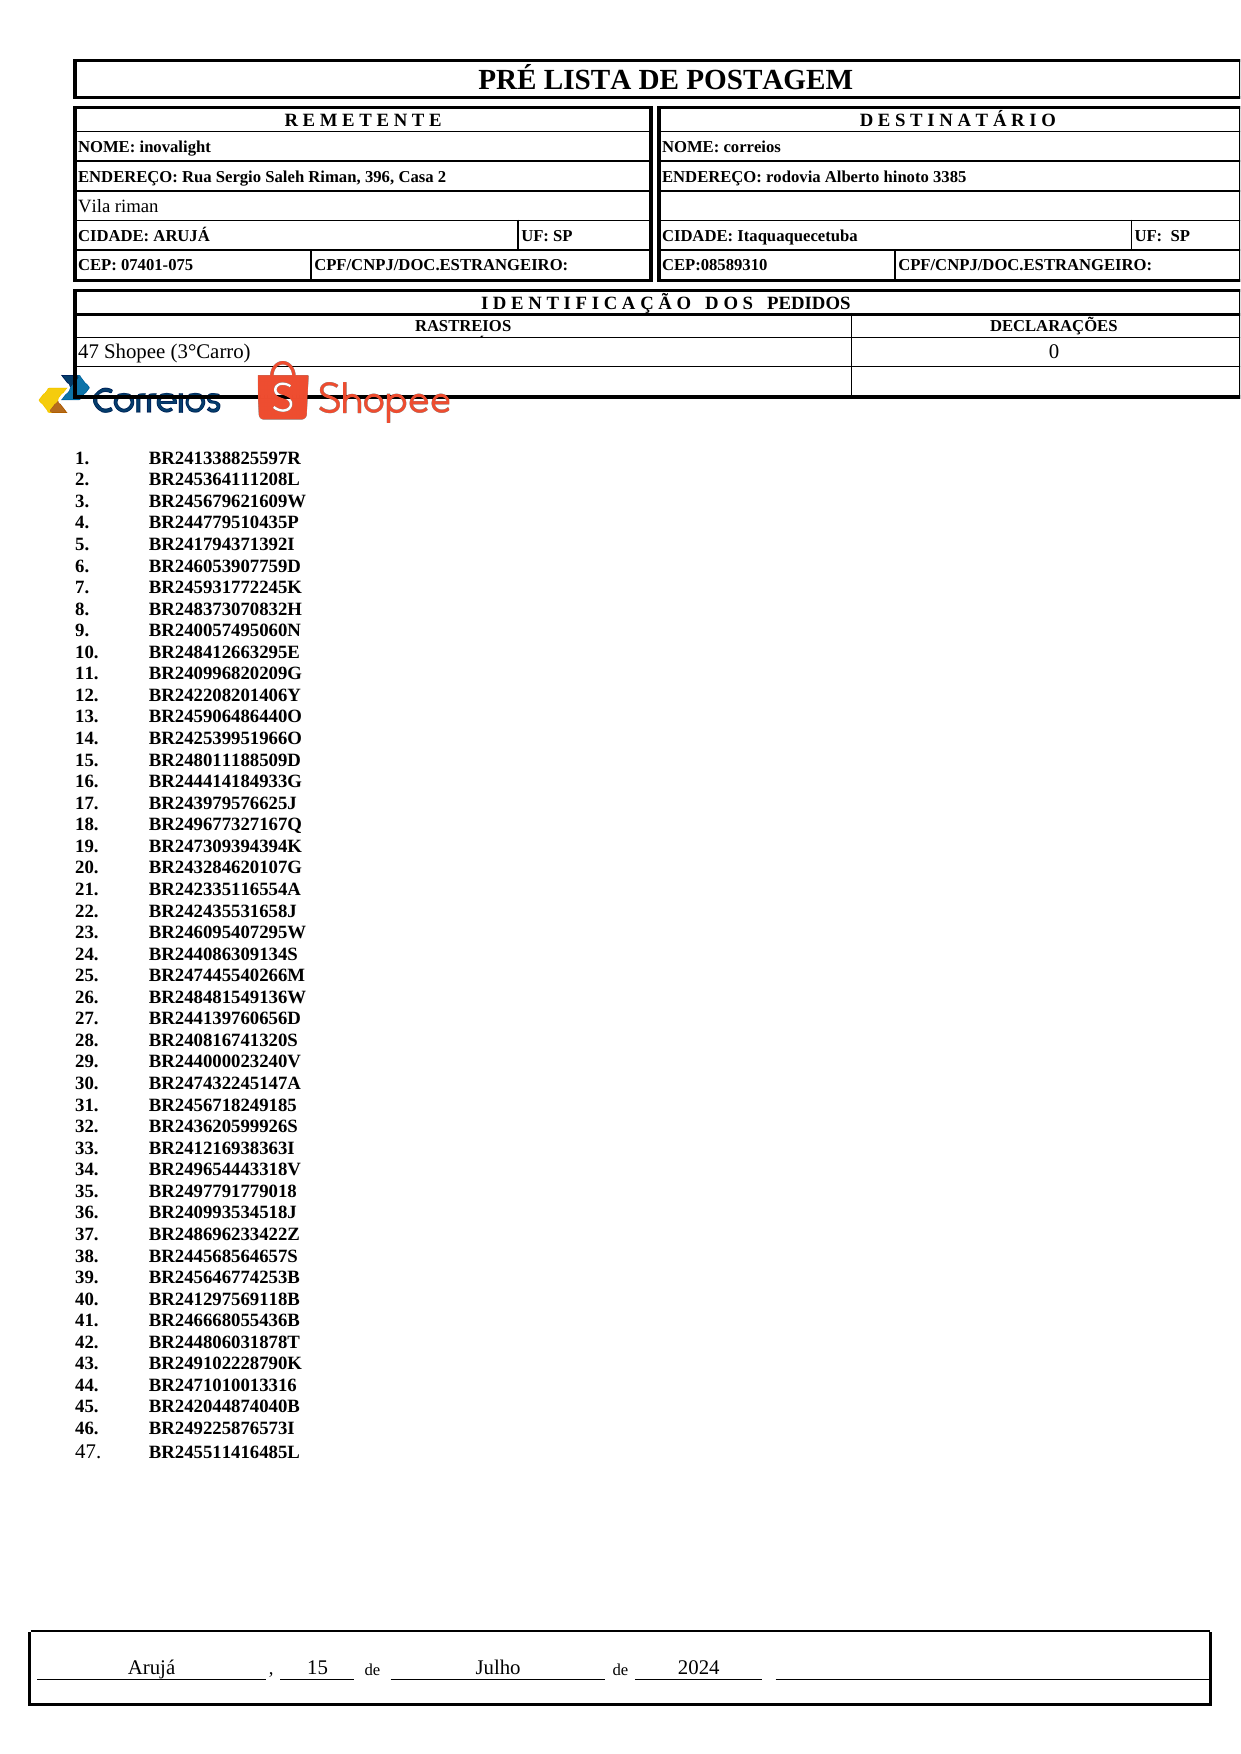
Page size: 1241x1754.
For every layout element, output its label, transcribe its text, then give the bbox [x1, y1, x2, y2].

list BR248481549136W [75, 986, 329, 1007]
list BR241338825597R [75, 447, 329, 468]
list BR243620599926S [75, 1115, 329, 1137]
list BR244568564657S [75, 1244, 329, 1266]
list BR242539951966O [75, 727, 329, 748]
list BR248412663295E [75, 641, 329, 662]
list BR240996820209G [75, 662, 329, 684]
list BR245364111208L [75, 468, 329, 490]
list BR244779510435P [75, 511, 329, 533]
list BR245906486440O [75, 705, 329, 727]
list BR246095407295W [75, 921, 329, 943]
list BR241297569118B [75, 1288, 329, 1309]
list BR249677327167Q [75, 813, 329, 835]
list BR240993534518J [75, 1201, 329, 1223]
list BR247445540266M [75, 964, 329, 986]
list BR249225876573I [75, 1417, 329, 1438]
list BR2497791779018 [75, 1180, 329, 1201]
list BR242435531658J [75, 899, 329, 921]
list BR244414184933G [75, 770, 329, 792]
list BR248011188509D [75, 748, 329, 770]
list BR247309394394K [75, 835, 329, 856]
list BR248373070832H [75, 598, 329, 619]
list BR245646774253B [75, 1266, 329, 1288]
list BR243979576625J [75, 792, 329, 813]
list BR246053907759D [75, 554, 329, 576]
list BR242044874040B [75, 1395, 329, 1417]
list BR246668055436B [75, 1309, 329, 1331]
list BR249654443318V [75, 1158, 329, 1180]
list BR244086309134S [75, 943, 329, 964]
list BR247432245147A [75, 1072, 329, 1093]
list BR240816741320S [75, 1029, 329, 1050]
list BR245931772245K [75, 576, 329, 598]
list BR240057495060N [75, 619, 329, 641]
list BR241216938363I [75, 1137, 329, 1158]
list BR248696233422Z [75, 1223, 329, 1244]
list BR242335116554A [75, 878, 329, 899]
list BR249102228790K [75, 1352, 329, 1374]
list BR2471010013316 [75, 1374, 329, 1395]
list BR2456718249185 [75, 1093, 329, 1115]
list BR245511416485L [75, 1438, 329, 1463]
list BR244139760656D [75, 1007, 329, 1029]
list BR245679621609W [75, 490, 329, 511]
list BR244000023240V [75, 1050, 329, 1072]
list BR244806031878T [75, 1331, 329, 1352]
list BR243284620107G [75, 856, 329, 878]
list BR241794371392I [75, 533, 329, 554]
list BR242208201406Y [75, 684, 329, 705]
